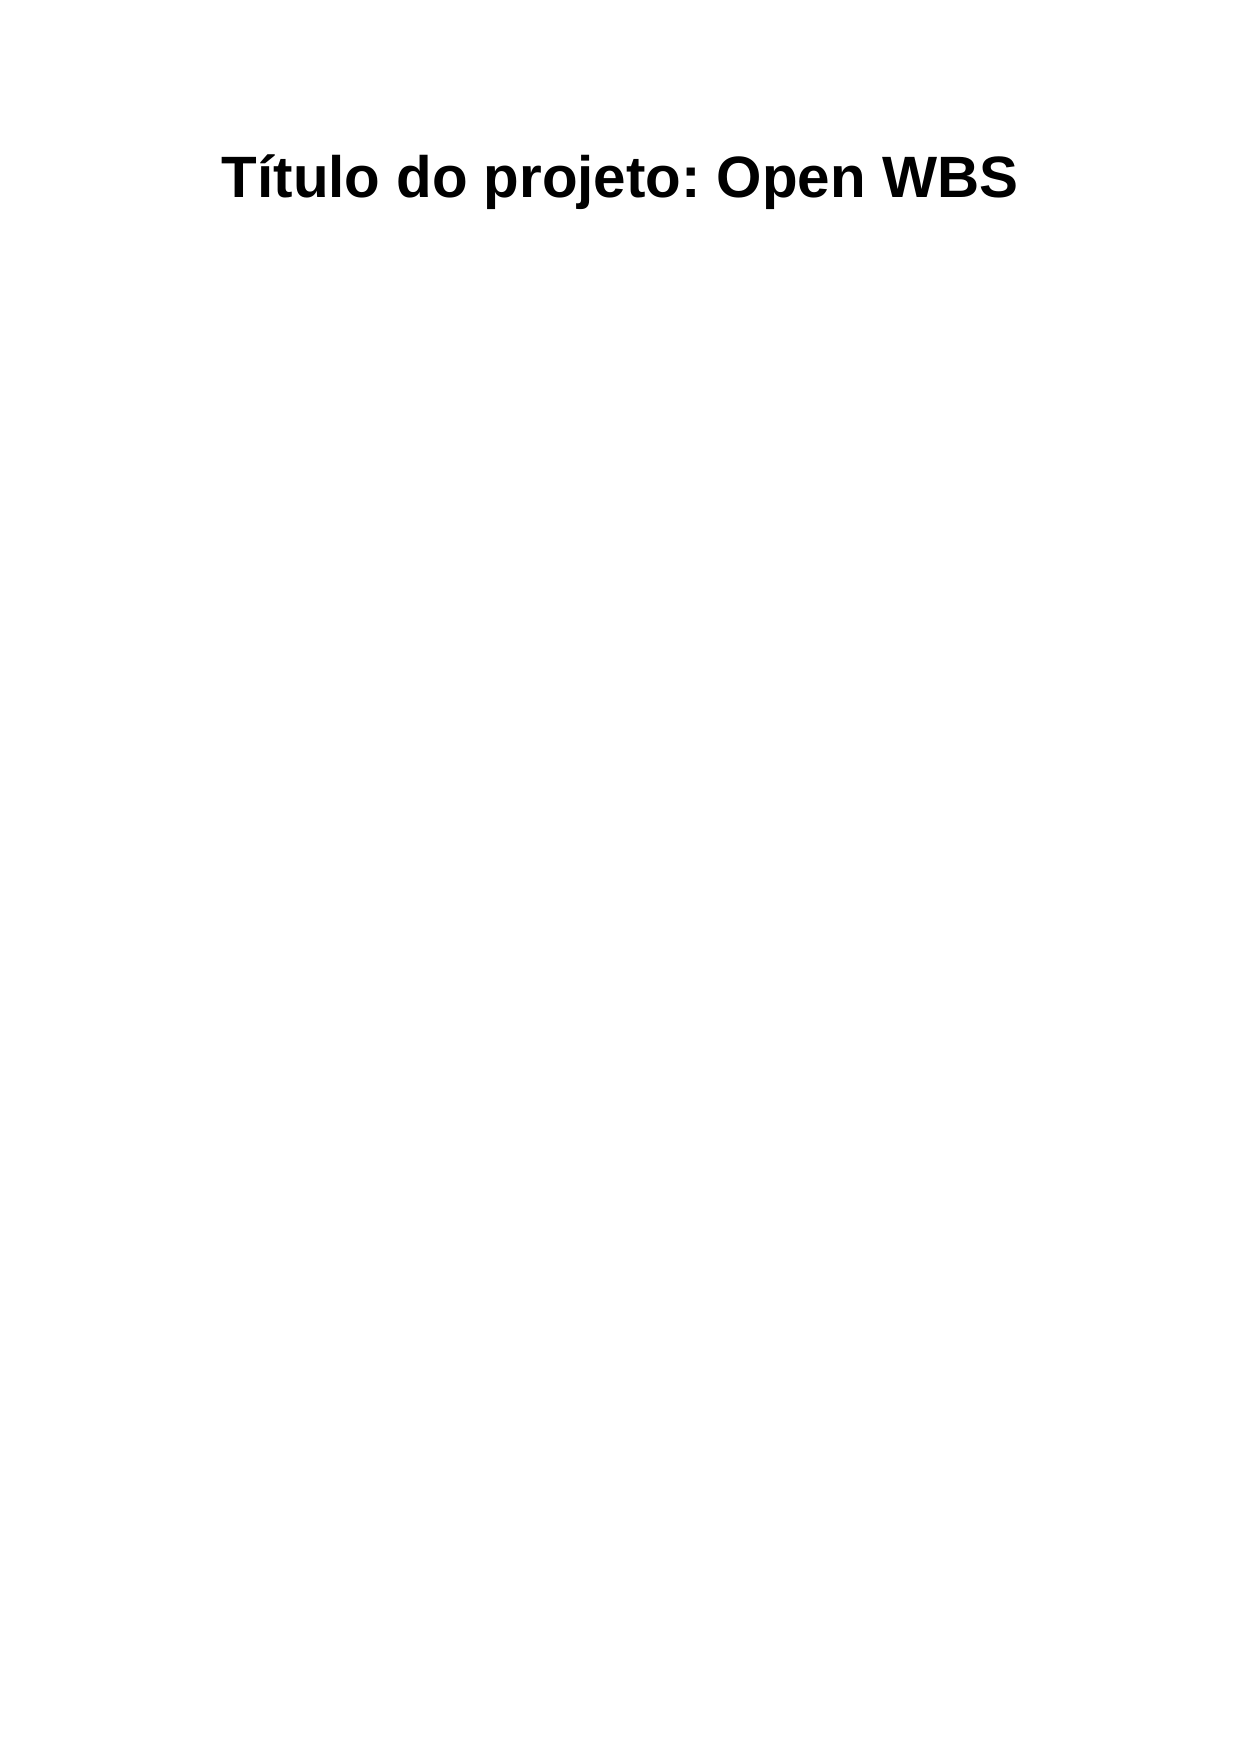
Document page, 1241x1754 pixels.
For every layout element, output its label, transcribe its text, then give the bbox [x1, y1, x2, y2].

title Título do projeto: Open WBS [118, 143, 1122, 210]
